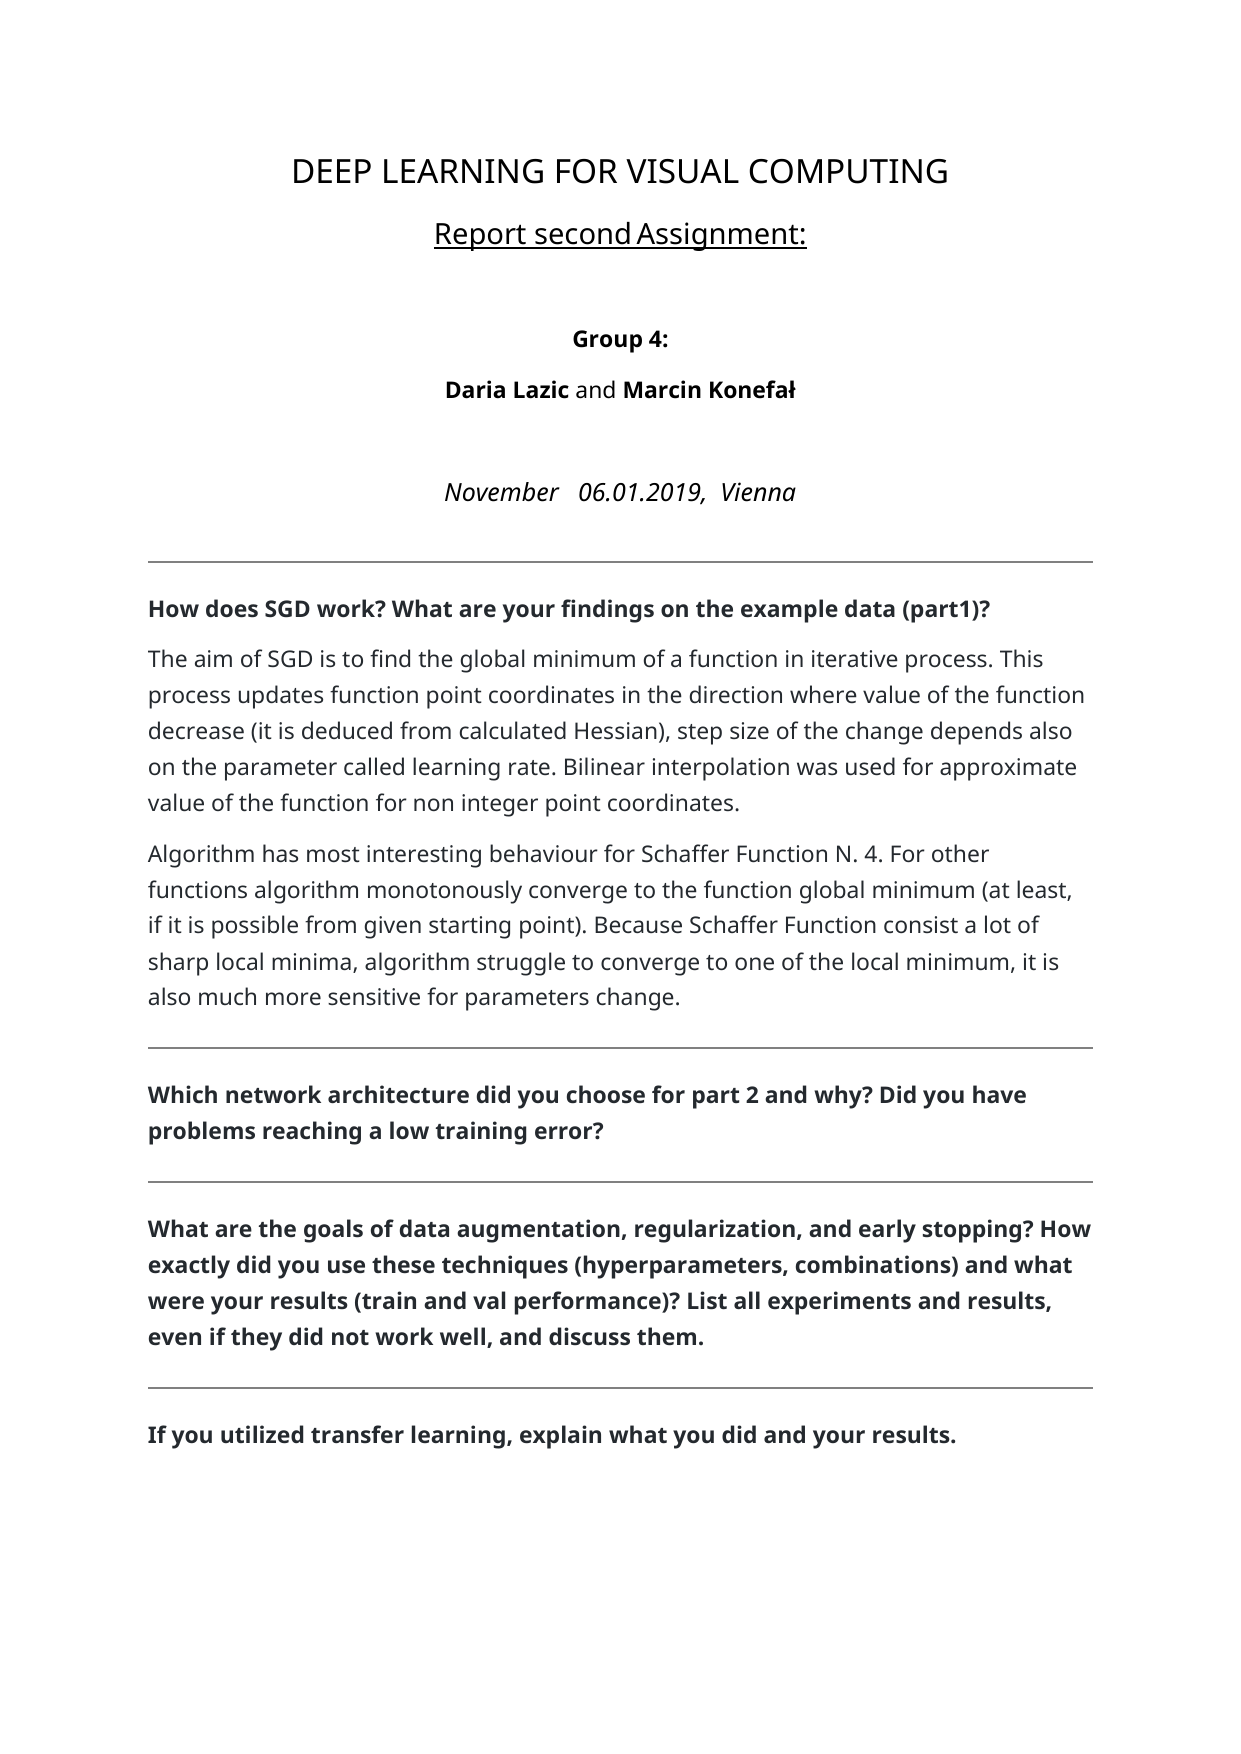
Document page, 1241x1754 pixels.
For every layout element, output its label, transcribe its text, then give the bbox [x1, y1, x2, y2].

text Which network architecture did you choose for part 2 and why? Did you have problems reaching a low training error? [148, 1079, 1093, 1147]
text DEEP LEARNING FOR VISUAL COMPUTING [148, 148, 1093, 193]
text Report second Assignment: [148, 213, 1093, 253]
text Daria Lazic and Marcin Konefał [148, 373, 1093, 405]
text What are the goals of data augmentation, regularization, and early stopping? How exactly did you use these techniques (hyperparameters, combinations) and what were your results (train and val performance)? List all experiments and results, even if they did not work well, and discuss them. [148, 1213, 1093, 1352]
text If you utilized transfer learning, explain what you did and your results. [148, 1419, 1093, 1450]
text The aim of SGD is to find the global minimum of a function in iterative process. This process updates function point coordinates in the direction where value of the function decrease (it is deduced from calculated Hessian), step size of the change depends also on the parameter called learning rate. Bilinear interpolation was used for approximate value of the function for non integer point coordinates. [148, 643, 1093, 818]
text Algorithm has most interesting behaviour for Schaffer Function N. 4. For other functions algorithm monotonously converge to the function global minimum (at least, if it is possible from given starting point). Because Schaffer Function consist a lot of sharp local minima, algorithm struggle to converge to one of the local minimum, it is also much more sensitive for parameters change. [148, 838, 1093, 1013]
text Group 4: [148, 323, 1093, 354]
text How does SGD work? What are your findings on the example data (part1)? [148, 593, 1093, 624]
text November 06.01.2019, Vienna [148, 475, 1093, 509]
